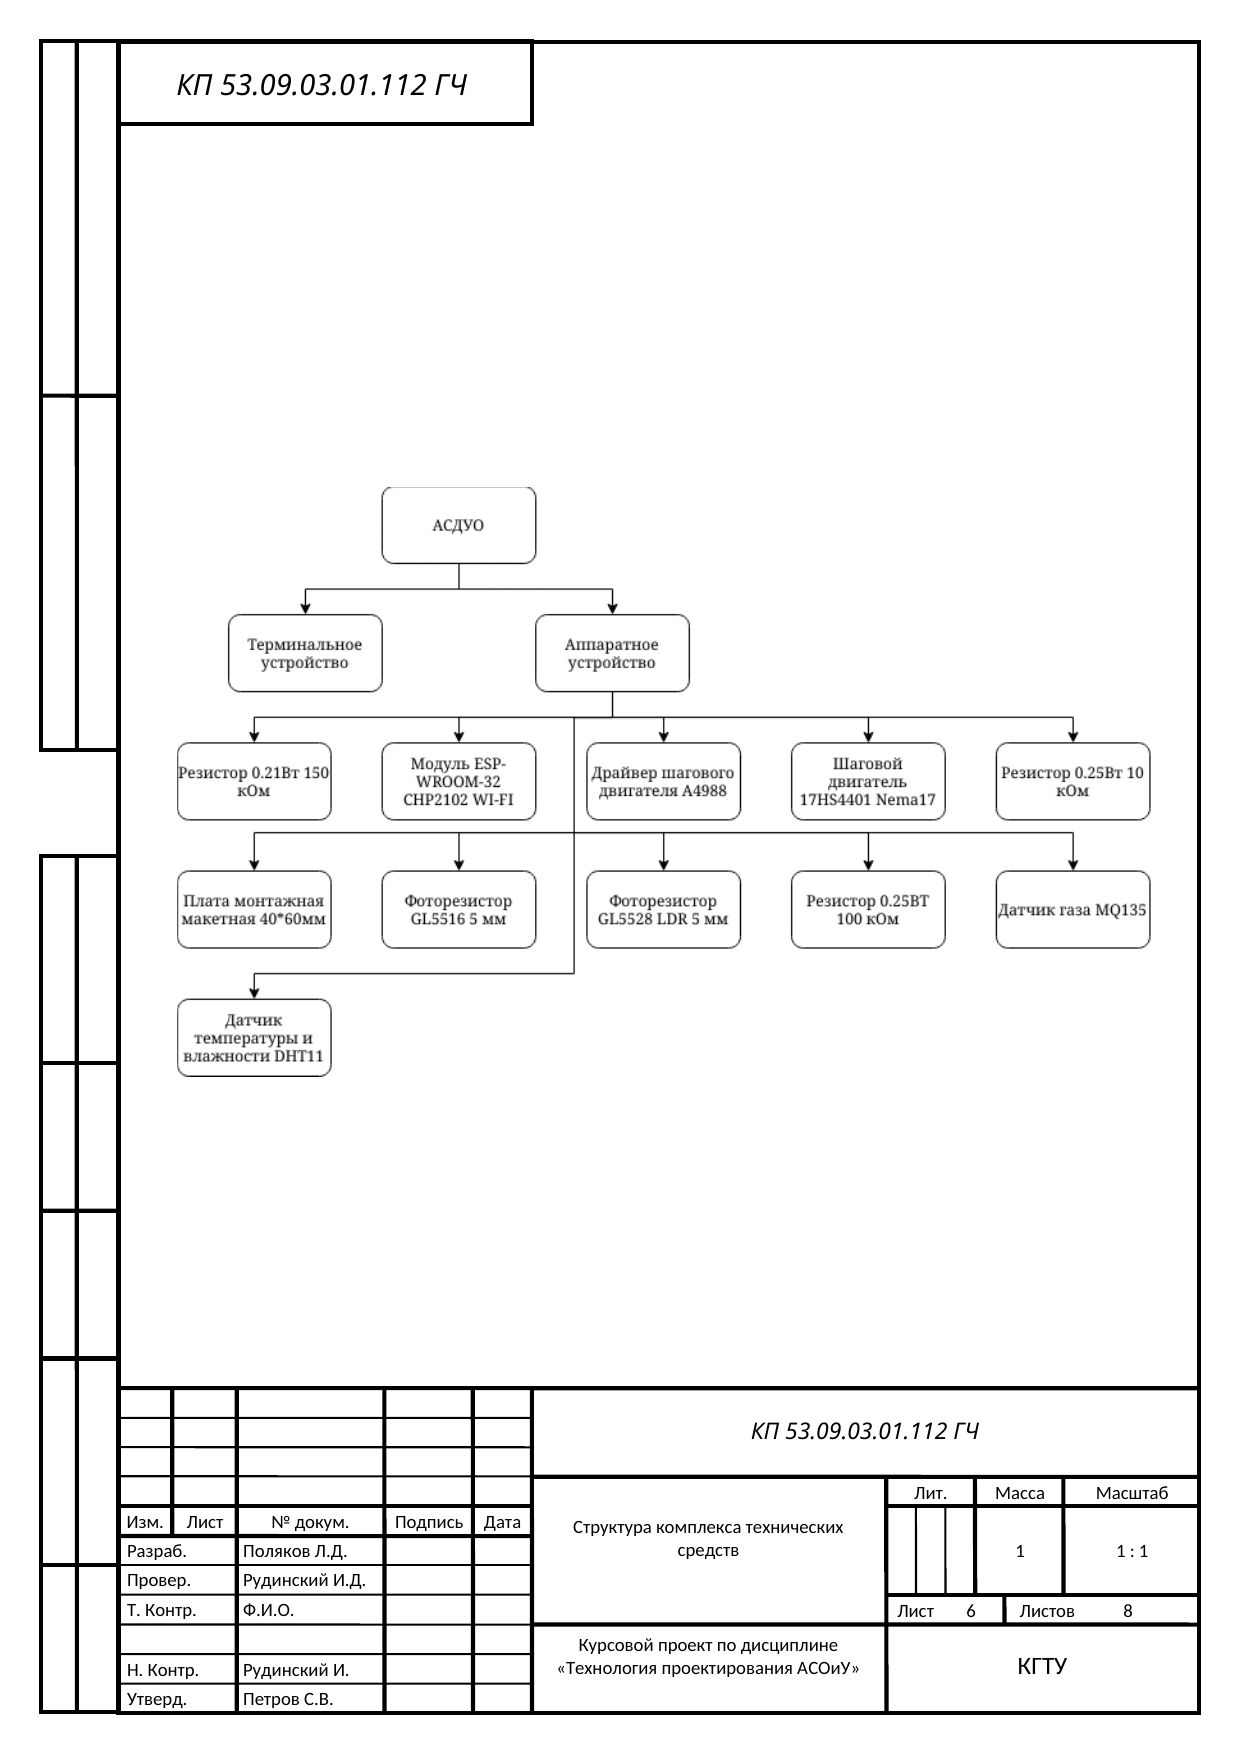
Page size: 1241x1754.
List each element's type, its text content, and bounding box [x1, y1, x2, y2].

picture [177, 487, 1152, 1077]
text КП 53.09.03.01.112 ГЧ [150, 64, 496, 103]
